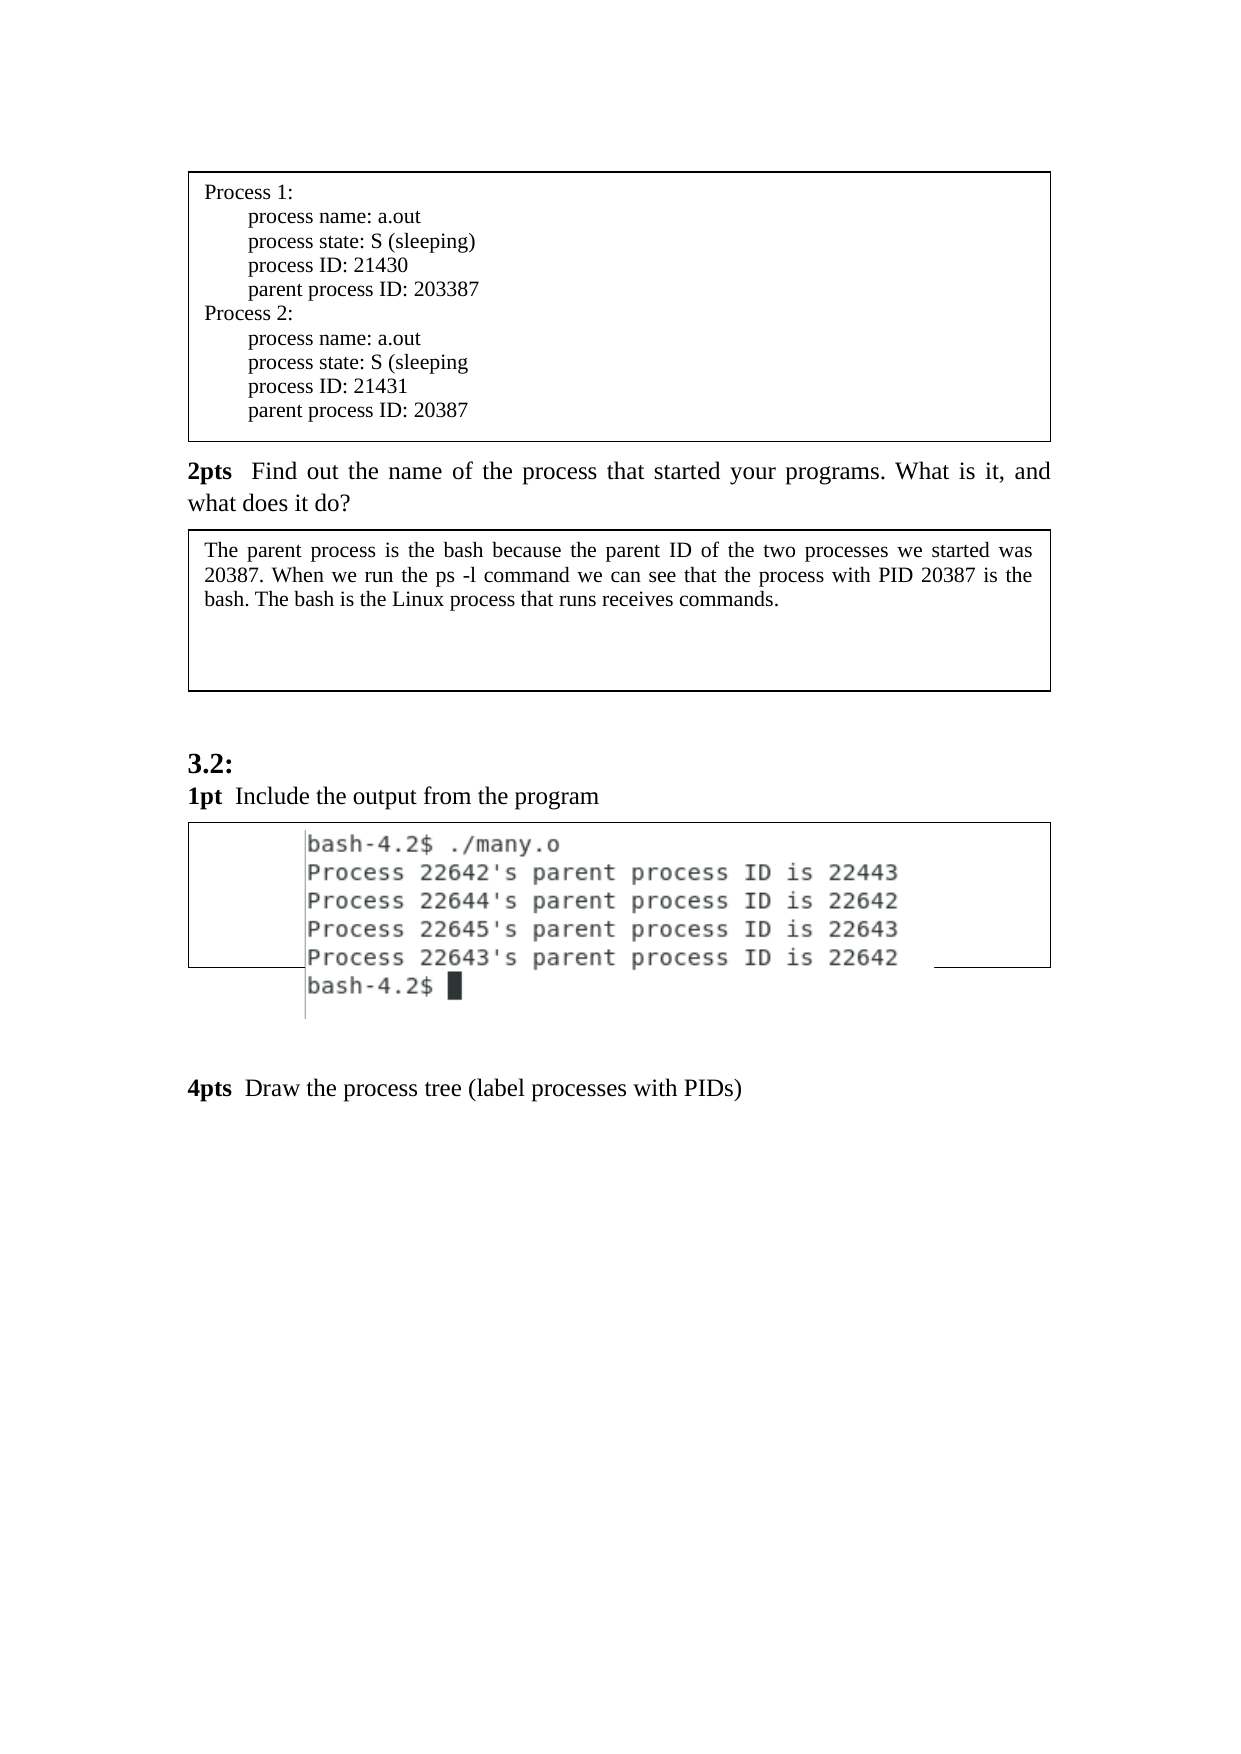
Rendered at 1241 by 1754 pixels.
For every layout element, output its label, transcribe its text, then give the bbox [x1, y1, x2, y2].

text The parent process is the bash because the parent ID of the two processes we started was 20387. When we run the ps -l command we can see that the process with PID 20387 is the bash. The bash is the Linux process that runs receives commands. [204, 538, 1035, 611]
text Process 1: [204, 180, 1035, 204]
text process ID: 21431 [204, 374, 1035, 398]
text process name: a.out [204, 204, 1035, 228]
text Process 2: [204, 301, 1035, 326]
text 3.2: [187, 747, 1053, 779]
picture [304, 830, 935, 1019]
text 1pt Include the output from the program [187, 779, 1053, 812]
text 4pts Draw the process tree (label processes with PIDs) [187, 1072, 1053, 1104]
text process state: S (sleeping) [204, 228, 1035, 253]
text 2pts Find out the name of the process that started your programs. What is it, and what does it do? [187, 162, 1053, 519]
text process state: S (sleeping [204, 350, 1035, 374]
text parent process ID: 203387 [204, 277, 1035, 301]
text process ID: 21430 [204, 253, 1035, 277]
text parent process ID: 20387 [204, 398, 1035, 423]
text process name: a.out [204, 326, 1035, 350]
